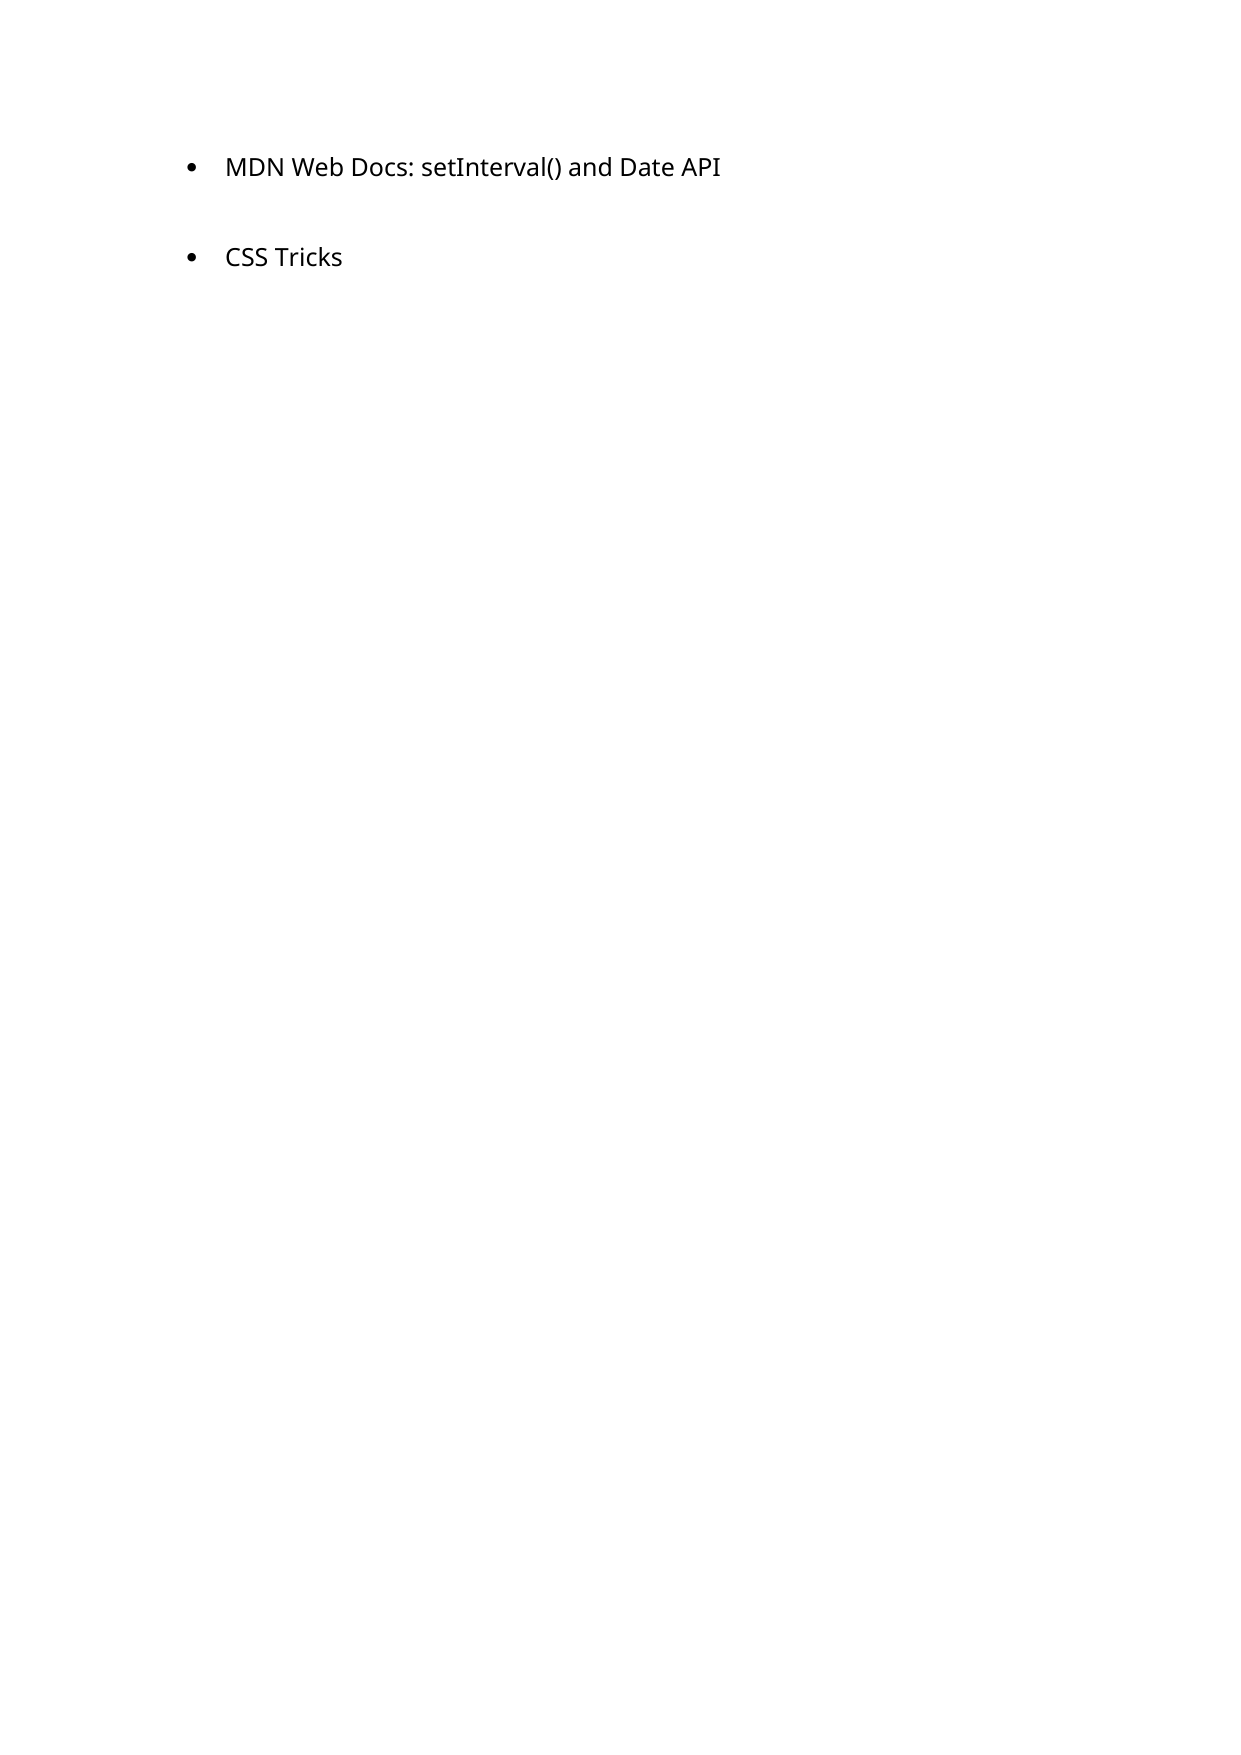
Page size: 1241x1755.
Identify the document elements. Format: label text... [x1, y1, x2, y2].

list MDN Web Docs: setInterval() and Date API [187, 150, 1090, 184]
list CSS Tricks [187, 239, 1090, 273]
